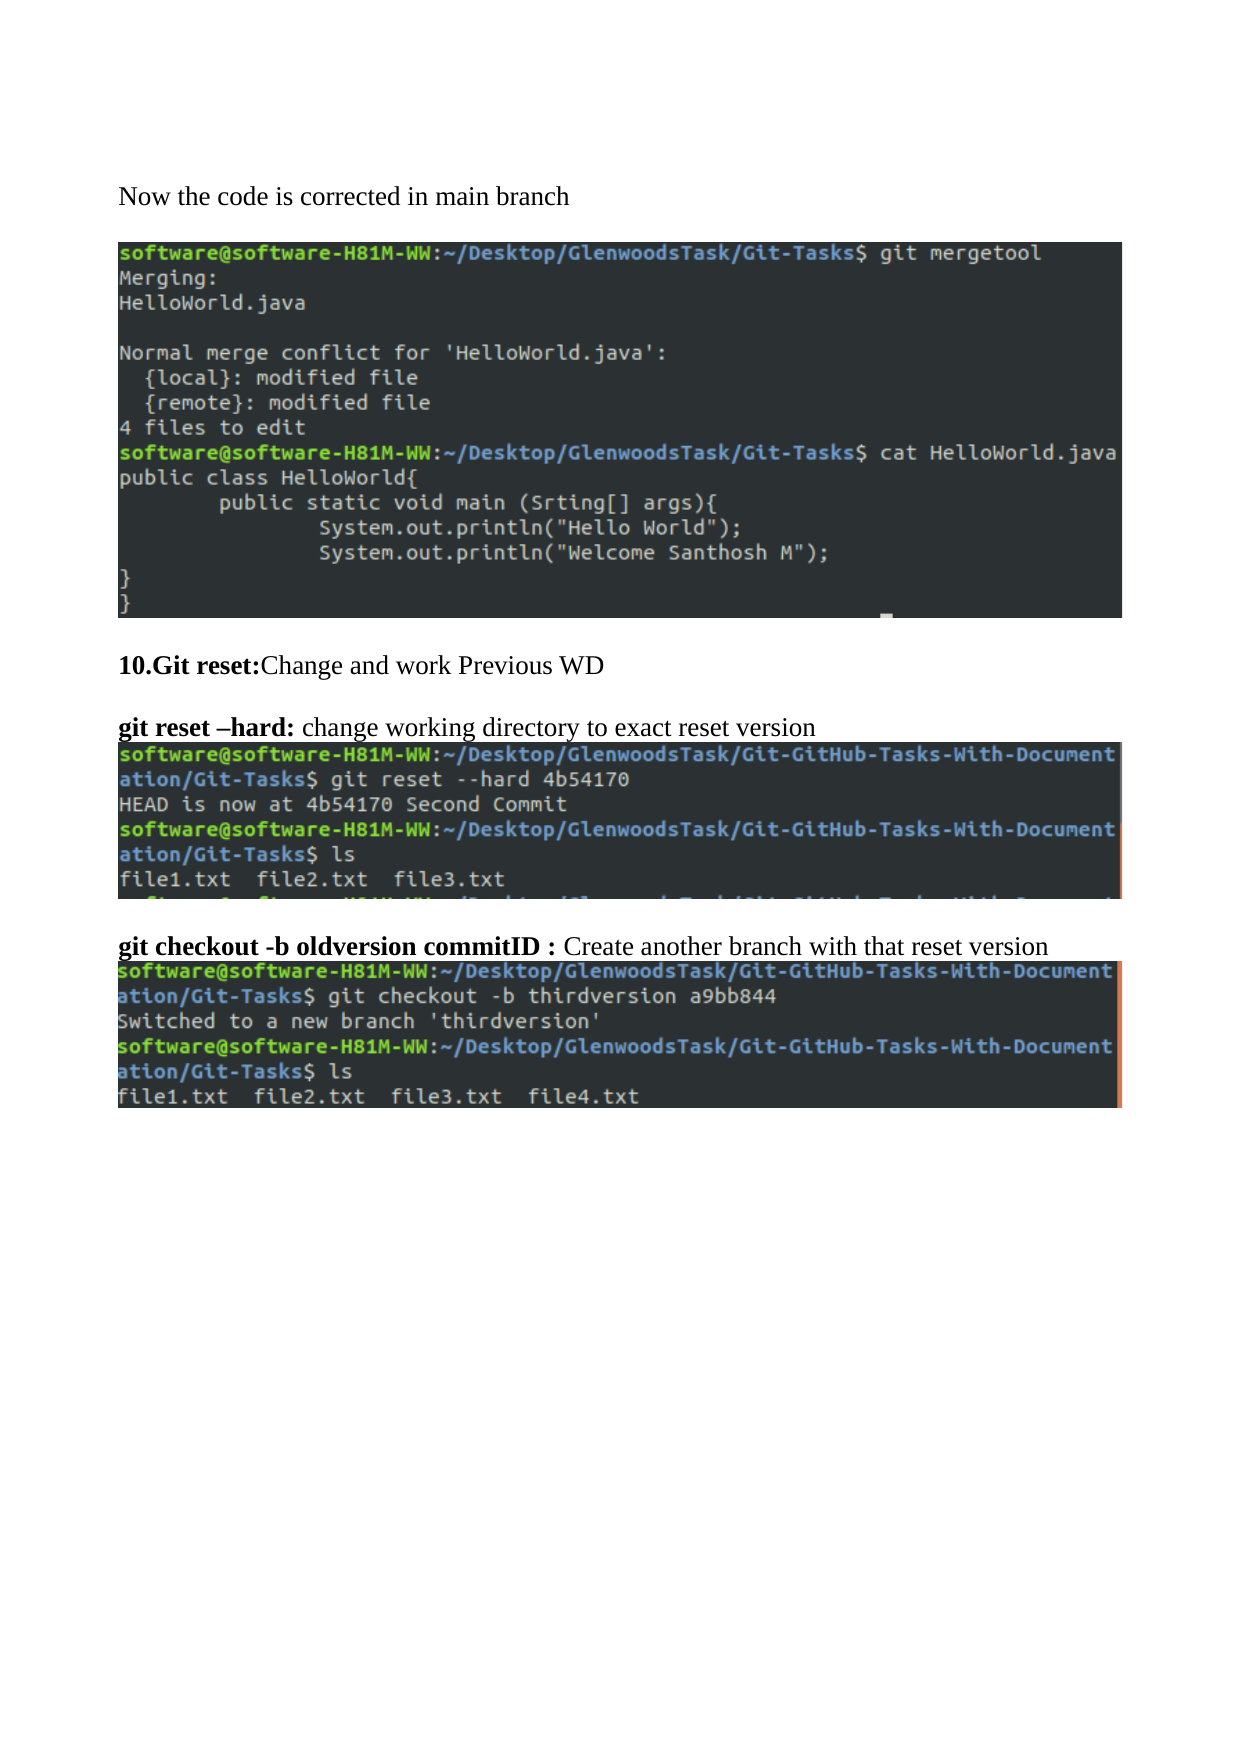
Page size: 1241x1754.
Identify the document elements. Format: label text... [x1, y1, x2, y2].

text git reset –hard: change working directory to exact reset version [118, 711, 1122, 742]
picture [118, 961, 1123, 1108]
text git checkout -b oldversion commitID : Create another branch with that reset version [118, 930, 1122, 961]
picture [118, 742, 1123, 899]
picture [118, 242, 1123, 618]
text 10.Git reset:Change and work Previous WD [118, 649, 1122, 680]
text Now the code is corrected in main branch [118, 180, 1122, 212]
